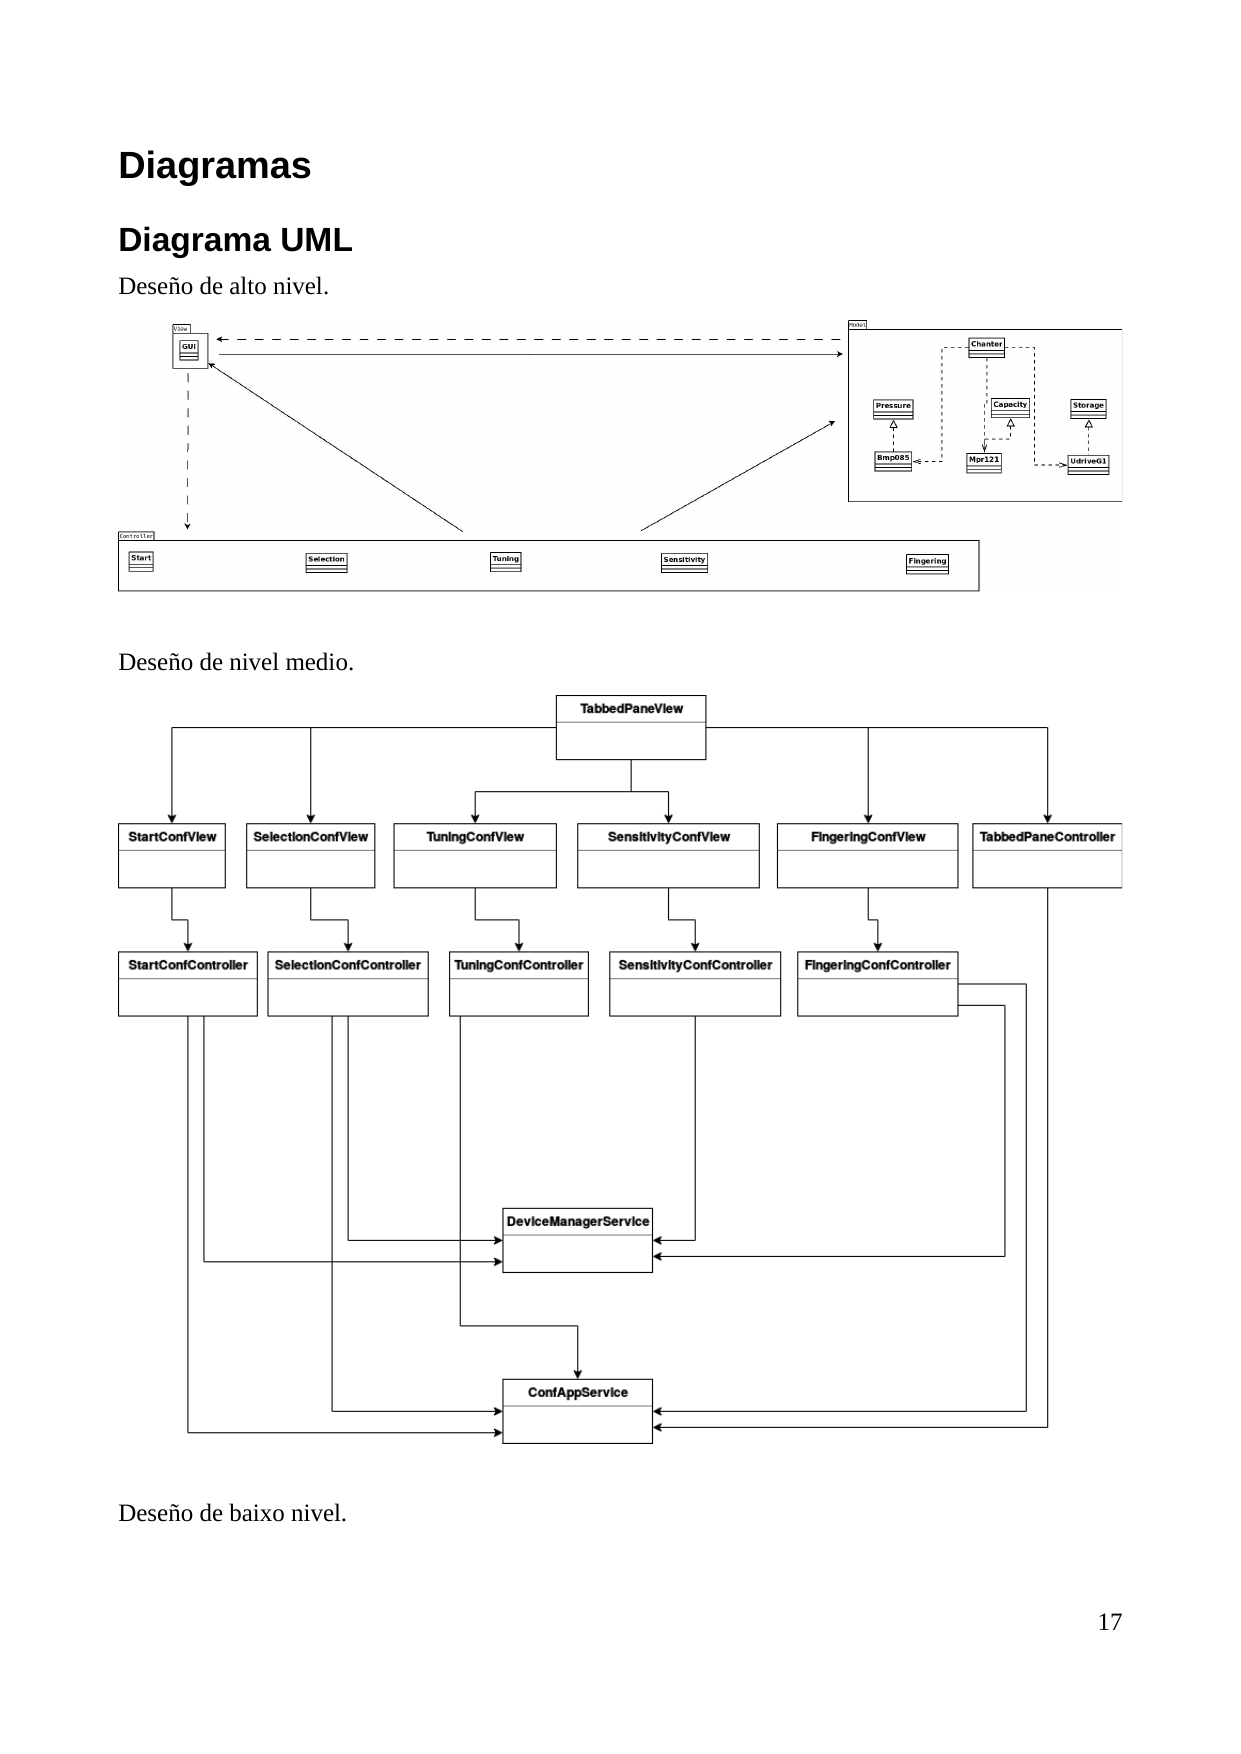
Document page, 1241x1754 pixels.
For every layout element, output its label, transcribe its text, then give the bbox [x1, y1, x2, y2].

subtitle Diagramas [118, 143, 1122, 187]
picture [118, 695, 1123, 1444]
picture [118, 320, 1123, 592]
text Deseño de alto nivel. [118, 271, 1122, 300]
text Deseño de nivel medio. [118, 647, 1122, 675]
text Deseño de baixo nivel. [118, 1498, 1122, 1527]
subtitle Diagrama UML [118, 220, 1122, 259]
